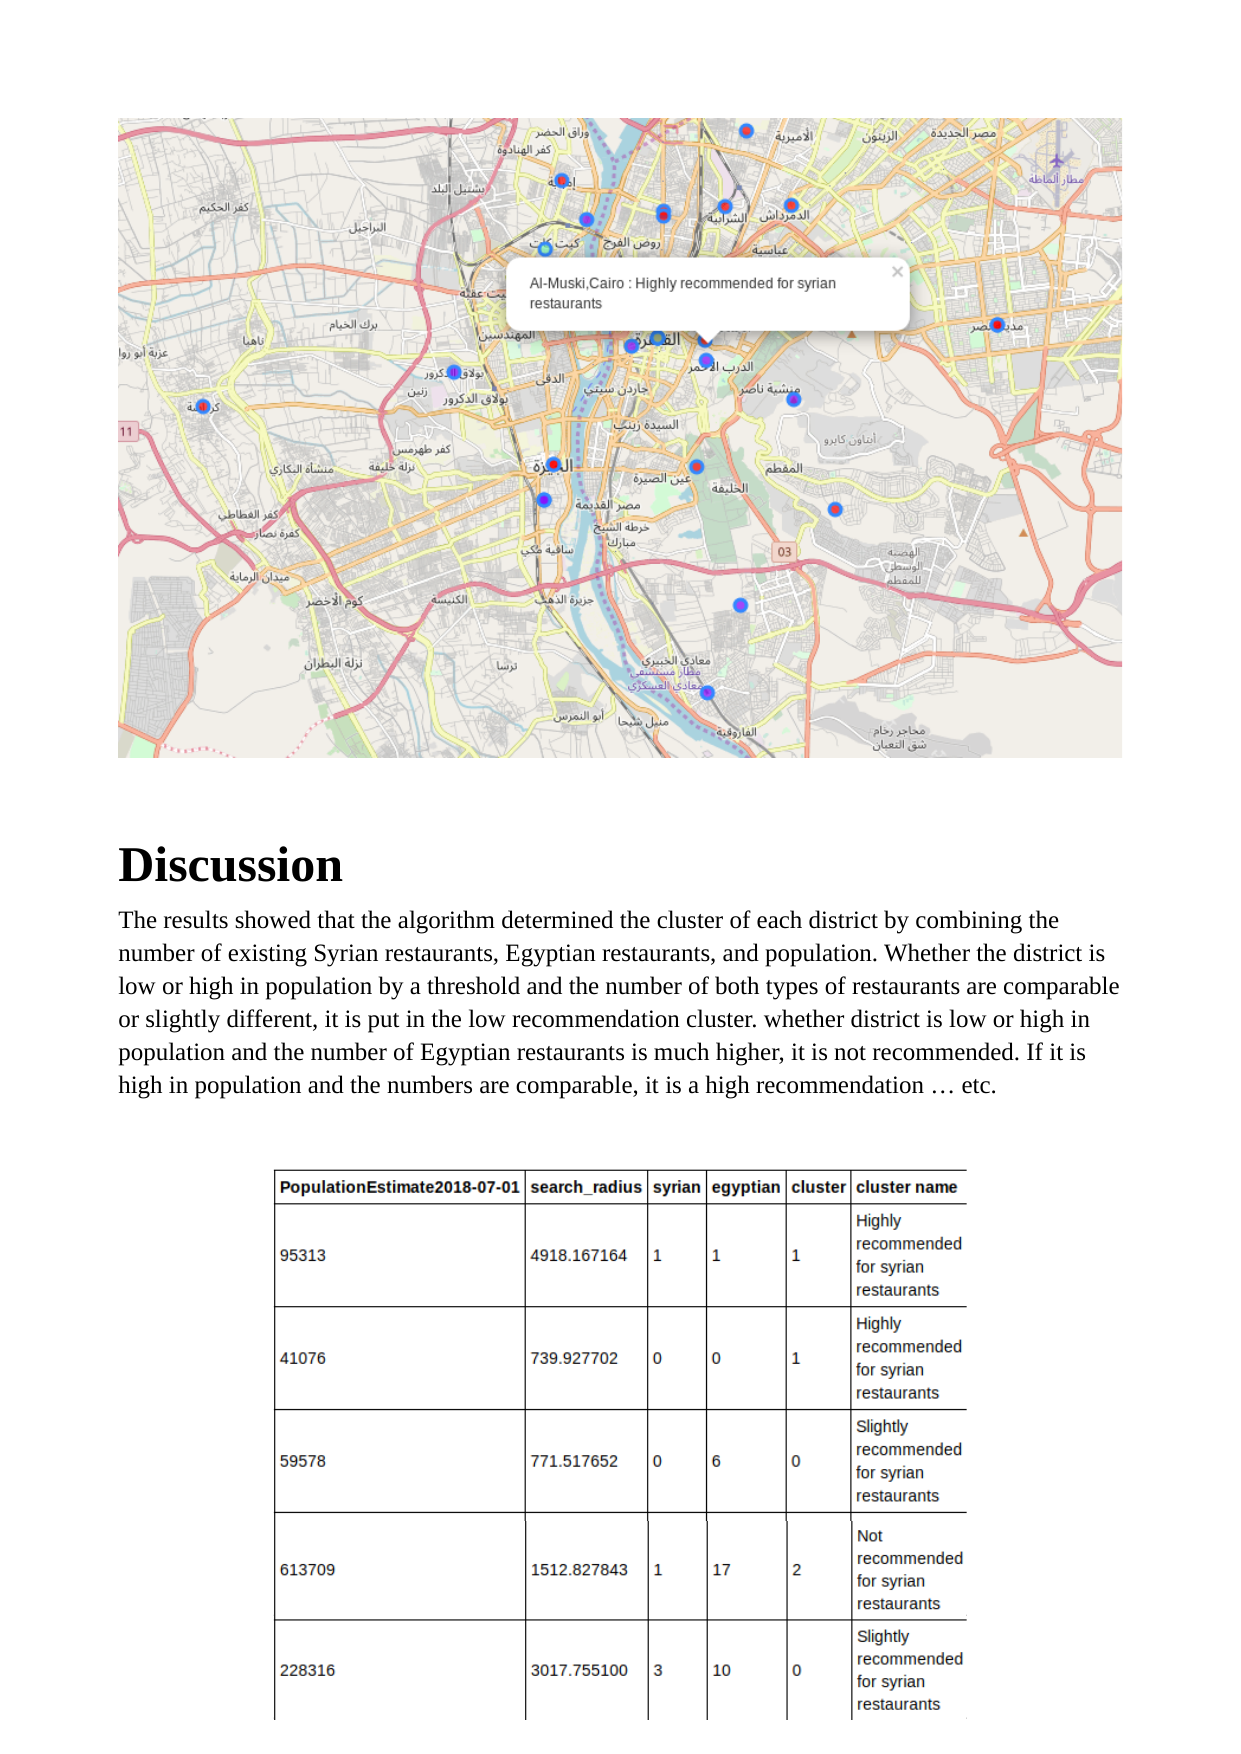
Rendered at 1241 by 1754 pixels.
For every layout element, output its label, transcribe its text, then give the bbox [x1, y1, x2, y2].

subtitle Discussion [118, 835, 1122, 892]
picture [273, 1165, 967, 1720]
picture [118, 118, 1123, 758]
text The results showed that the algorithm determined the cluster of each district by combining the number of existing Syrian restaurants, Egyptian restaurants, and population. Whether the district is low or high in population by a threshold and the number of both types of restaurants are comparable or slightly different, it is put in the low recommendation cluster. whether district is low or high in population and the number of Egyptian restaurants is much higher, it is not recommended. If it is high in population and the numbers are comparable, it is a high recommendation … etc. [118, 905, 1122, 1098]
